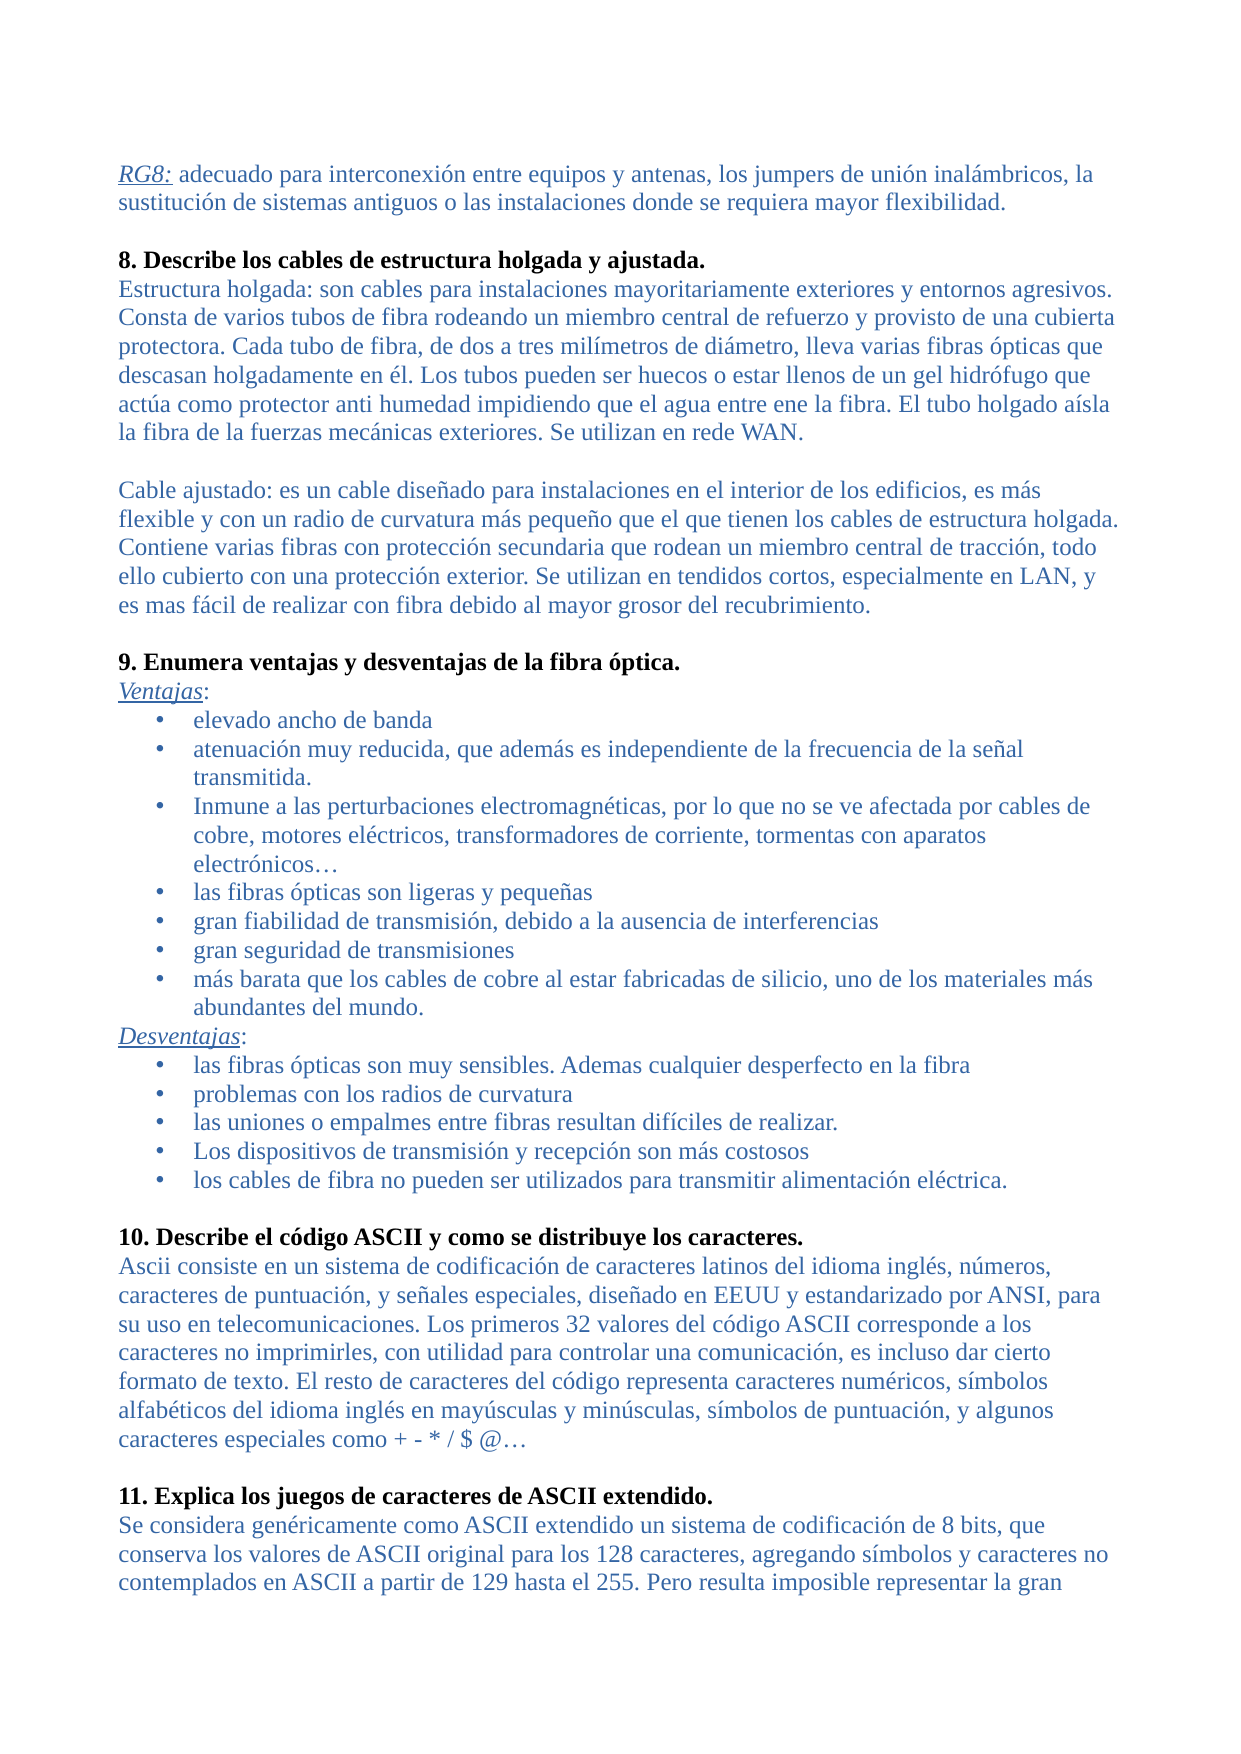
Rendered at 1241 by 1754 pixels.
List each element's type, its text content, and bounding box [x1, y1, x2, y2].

list las fibras ópticas son muy sensibles. Ademas cualquier desperfecto en la fibra [156, 1050, 1122, 1079]
list las fibras ópticas son ligeras y pequeñas [156, 877, 1122, 906]
list problemas con los radios de curvatura [156, 1079, 1122, 1107]
text 9. Enumera ventajas y desventajas de la fibra óptica. [118, 647, 1122, 676]
text 8. Describe los cables de estructura holgada y ajustada. [118, 245, 1122, 274]
list elevado ancho de banda [156, 705, 1122, 734]
list atenuación muy reducida, que además es independiente de la frecuencia de la señal transmitida. [156, 734, 1122, 791]
text Ventajas: [118, 676, 1122, 705]
text Desventajas: [118, 1021, 1122, 1050]
text RG8: adecuado para interconexión entre equipos y antenas, los jumpers de unión inalámbricos, la sustitución de sistemas antiguos o las instalaciones donde se requiera mayor flexibilidad. [118, 159, 1122, 216]
text Estructura holgada: son cables para instalaciones mayoritariamente exteriores y entornos agresivos. Consta de varios tubos de fibra rodeando un miembro central de refuerzo y provisto de una cubierta protectora. Cada tubo de fibra, de dos a tres milímetros de diámetro, lleva varias fibras ópticas que descasan holgadamente en él. Los tubos pueden ser huecos o estar llenos de un gel hidrófugo que actúa como protector anti humedad impidiendo que el agua entre ene la fibra. El tubo holgado aísla la fibra de la fuerzas mecánicas exteriores. Se utilizan en rede WAN. [118, 274, 1122, 446]
list más barata que los cables de cobre al estar fabricadas de silicio, uno de los materiales más abundantes del mundo. [156, 964, 1122, 1021]
list Inmune a las perturbaciones electromagnéticas, por lo que no se ve afectada por cables de cobre, motores eléctricos, transformadores de corriente, tormentas con aparatos electrónicos… [156, 791, 1122, 877]
text Cable ajustado: es un cable diseñado para instalaciones en el interior de los edificios, es más flexible y con un radio de curvatura más pequeño que el que tienen los cables de estructura holgada. Contiene varias fibras con protección secundaria que rodean un miembro central de tracción, todo ello cubierto con una protección exterior. Se utilizan en tendidos cortos, especialmente en LAN, y es mas fácil de realizar con fibra debido al mayor grosor del recubrimiento. [118, 475, 1122, 619]
list las uniones o empalmes entre fibras resultan difíciles de realizar. [156, 1107, 1122, 1136]
list gran fiabilidad de transmisión, debido a la ausencia de interferencias [156, 906, 1122, 935]
text 11. Explica los juegos de caracteres de ASCII extendido. [118, 1481, 1122, 1510]
list Los dispositivos de transmisión y recepción son más costosos [156, 1136, 1122, 1165]
text 10. Describe el código ASCII y como se distribuye los caracteres. [118, 1222, 1122, 1251]
list los cables de fibra no pueden ser utilizados para transmitir alimentación eléctrica. [156, 1165, 1122, 1194]
text Ascii consiste en un sistema de codificación de caracteres latinos del idioma inglés, números, caracteres de puntuación, y señales especiales, diseñado en EEUU y estandarizado por ANSI, para su uso en telecomunicaciones. Los primeros 32 valores del código ASCII corresponde a los caracteres no imprimirles, con utilidad para controlar una comunicación, es incluso dar cierto formato de texto. El resto de caracteres del código representa caracteres numéricos, símbolos alfabéticos del idioma inglés en mayúsculas y minúsculas, símbolos de puntuación, y algunos caracteres especiales como + - * / $ @… [118, 1251, 1122, 1452]
text Se considera genéricamente como ASCII extendido un sistema de codificación de 8 bits, que conserva los valores de ASCII original para los 128 caracteres, agregando símbolos y caracteres no contemplados en ASCII a partir de 129 hasta el 255. Pero resulta imposible representar la gran [118, 1510, 1122, 1596]
list gran seguridad de transmisiones [156, 935, 1122, 964]
